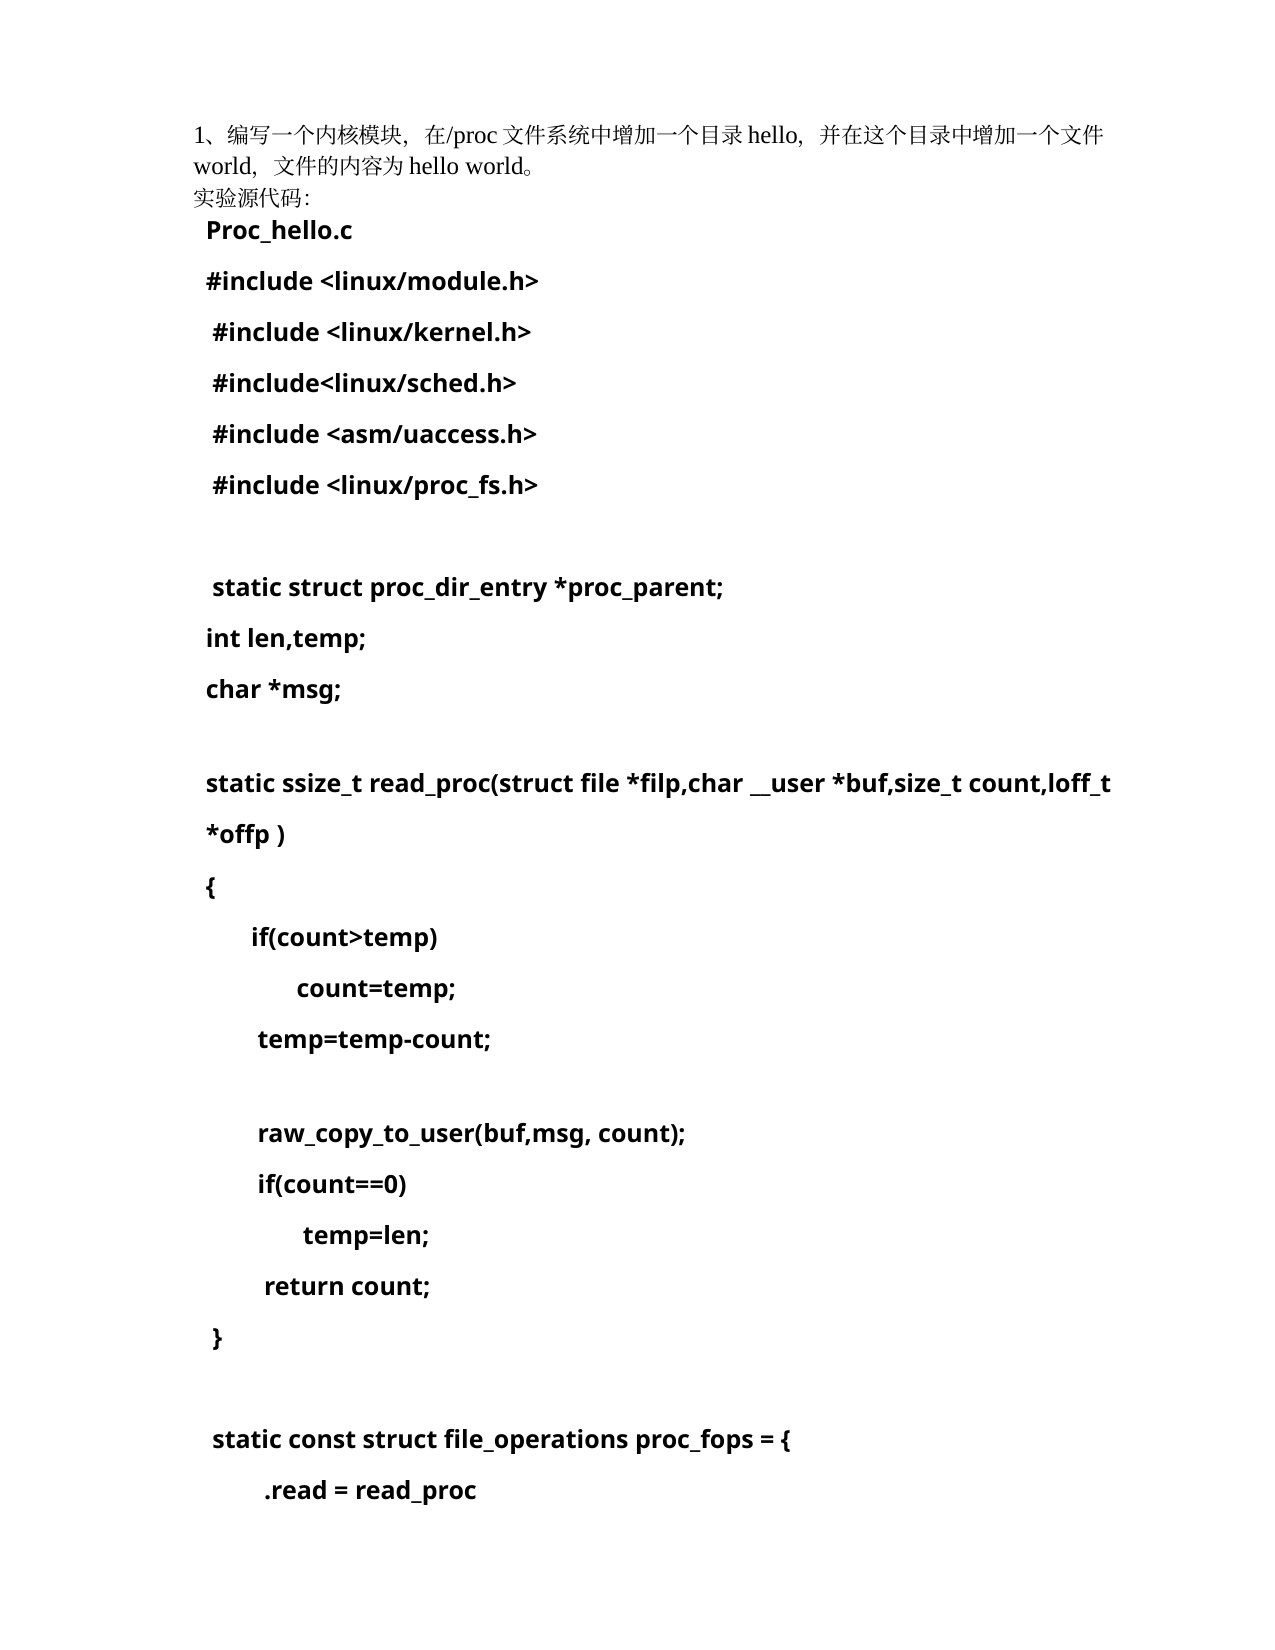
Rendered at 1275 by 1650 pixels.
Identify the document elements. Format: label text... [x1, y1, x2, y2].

list 实验源代码： [118, 181, 1157, 212]
list return count; [162, 1268, 1157, 1303]
list count=temp; [162, 970, 1157, 1004]
list char *msg; [162, 672, 1157, 706]
list if(count==0) [162, 1166, 1157, 1201]
list #include <linux/kernel.h> [162, 314, 1157, 349]
list #include <linux/module.h> [162, 263, 1157, 298]
list static ssize_t read_proc(struct file *filp,char __user *buf,size_t count,loff_t *offp ) [162, 766, 1157, 851]
list static struct proc_dir_entry *proc_parent; [162, 570, 1157, 604]
list int len,temp; [162, 621, 1157, 655]
list temp=temp-count; [162, 1021, 1157, 1055]
list #include <linux/proc_fs.h> [162, 468, 1157, 502]
list } [162, 1319, 1157, 1354]
list .read = read_proc [162, 1473, 1157, 1507]
list Proc_hello.c [162, 212, 1157, 247]
list { [162, 868, 1157, 902]
list #include<linux/sched.h> [162, 366, 1157, 400]
list 1、编写一个内核模块，在/proc文件系统中增加一个目录hello，并在这个目录中增加一个文件world，文件的内容为hello world。 [118, 118, 1157, 181]
list raw_copy_to_user(buf,msg, count); [162, 1115, 1157, 1149]
list if(count>temp) [162, 919, 1157, 953]
list #include <asm/uaccess.h> [162, 417, 1157, 451]
list temp=len; [162, 1217, 1157, 1252]
list static const struct file_operations proc_fops = { [162, 1422, 1157, 1456]
